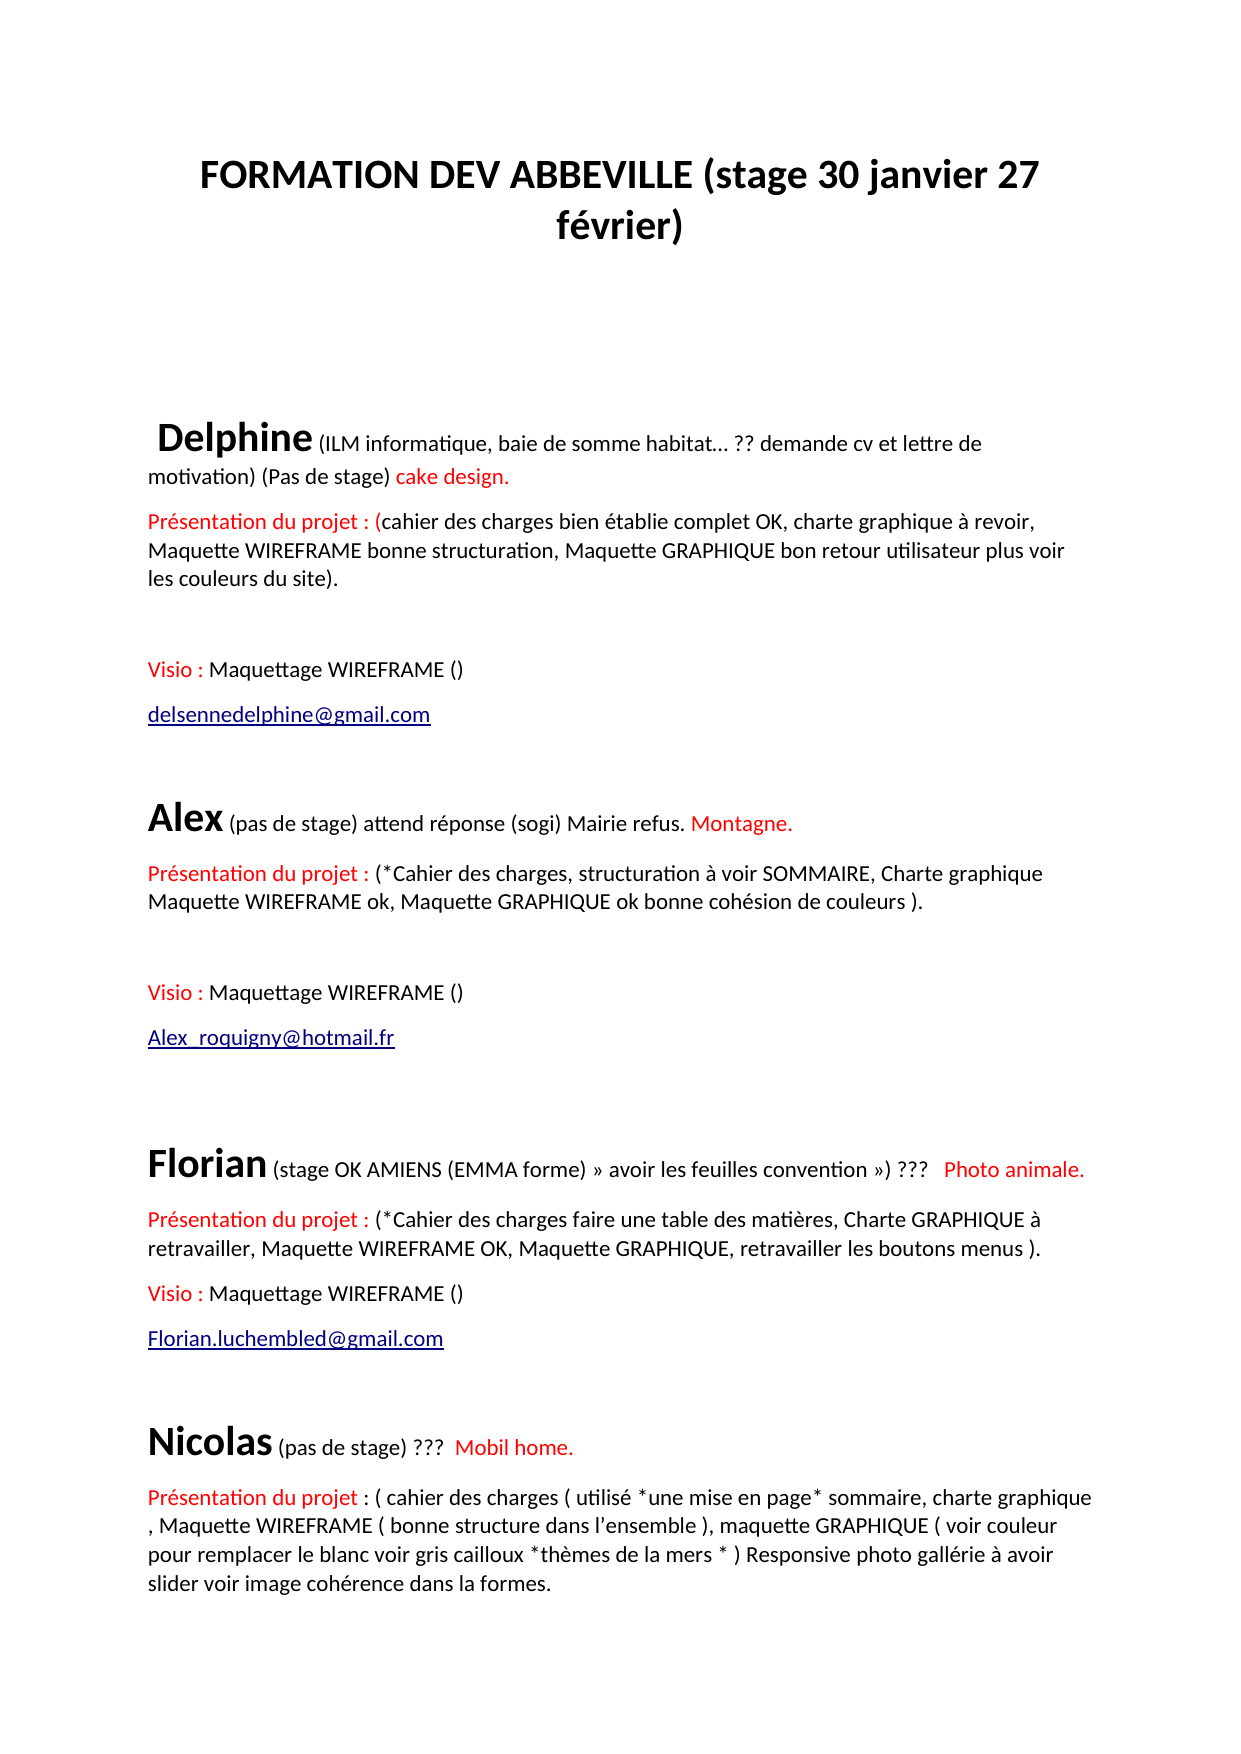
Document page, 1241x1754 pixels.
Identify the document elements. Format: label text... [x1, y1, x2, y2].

text Alex_roquigny@hotmail.fr [148, 1023, 1093, 1051]
text Visio : Maquettage WIREFRAME () [148, 978, 1093, 1006]
text Alex (pas de stage) attend réponse (sogi) Mairie refus. Montagne. [148, 791, 1093, 841]
text Delphine (ILM informatique, baie de somme habitat… ?? demande cv et lettre de motivation) (Pas de stage) cake design. [148, 411, 1093, 490]
text Nicolas (pas de stage) ??? Mobil home. [148, 1414, 1093, 1465]
text Présentation du projet : (cahier des charges bien établie complet OK, charte graphique à revoir, Maquette WIREFRAME bonne structuration, Maquette GRAPHIQUE bon retour utilisateur plus voir les couleurs du site). [148, 507, 1093, 592]
text FORMATION DEV ABBEVILLE (stage 30 janvier 27 février) [148, 148, 1093, 250]
text Présentation du projet : ( cahier des charges ( utilisé *une mise en page* sommaire, charte graphique , Maquette WIREFRAME ( bonne structure dans l’ensemble ), maquette GRAPHIQUE ( voir couleur pour remplacer le blanc voir gris cailloux *thèmes de la mers * ) Responsive photo gallérie à avoir slider voir image cohérence dans la formes. [148, 1483, 1093, 1597]
text Florian.luchembled@gmail.com [148, 1324, 1093, 1352]
text Visio : Maquettage WIREFRAME () [148, 1279, 1093, 1307]
text Présentation du projet : (*Cahier des charges faire une table des matières, Charte GRAPHIQUE à retravailler, Maquette WIREFRAME OK, Maquette GRAPHIQUE, retravailler les boutons menus ). [148, 1205, 1093, 1262]
text Visio : Maquettage WIREFRAME () [148, 655, 1093, 683]
text delsennedelphine@gmail.com [148, 700, 1093, 728]
text Présentation du projet : (*Cahier des charges, structuration à voir SOMMAIRE, Charte graphique Maquette WIREFRAME ok, Maquette GRAPHIQUE ok bonne cohésion de couleurs ). [148, 859, 1093, 916]
text Florian (stage OK AMIENS (EMMA forme) » avoir les feuilles convention ») ??? Photo animale. [148, 1137, 1093, 1188]
